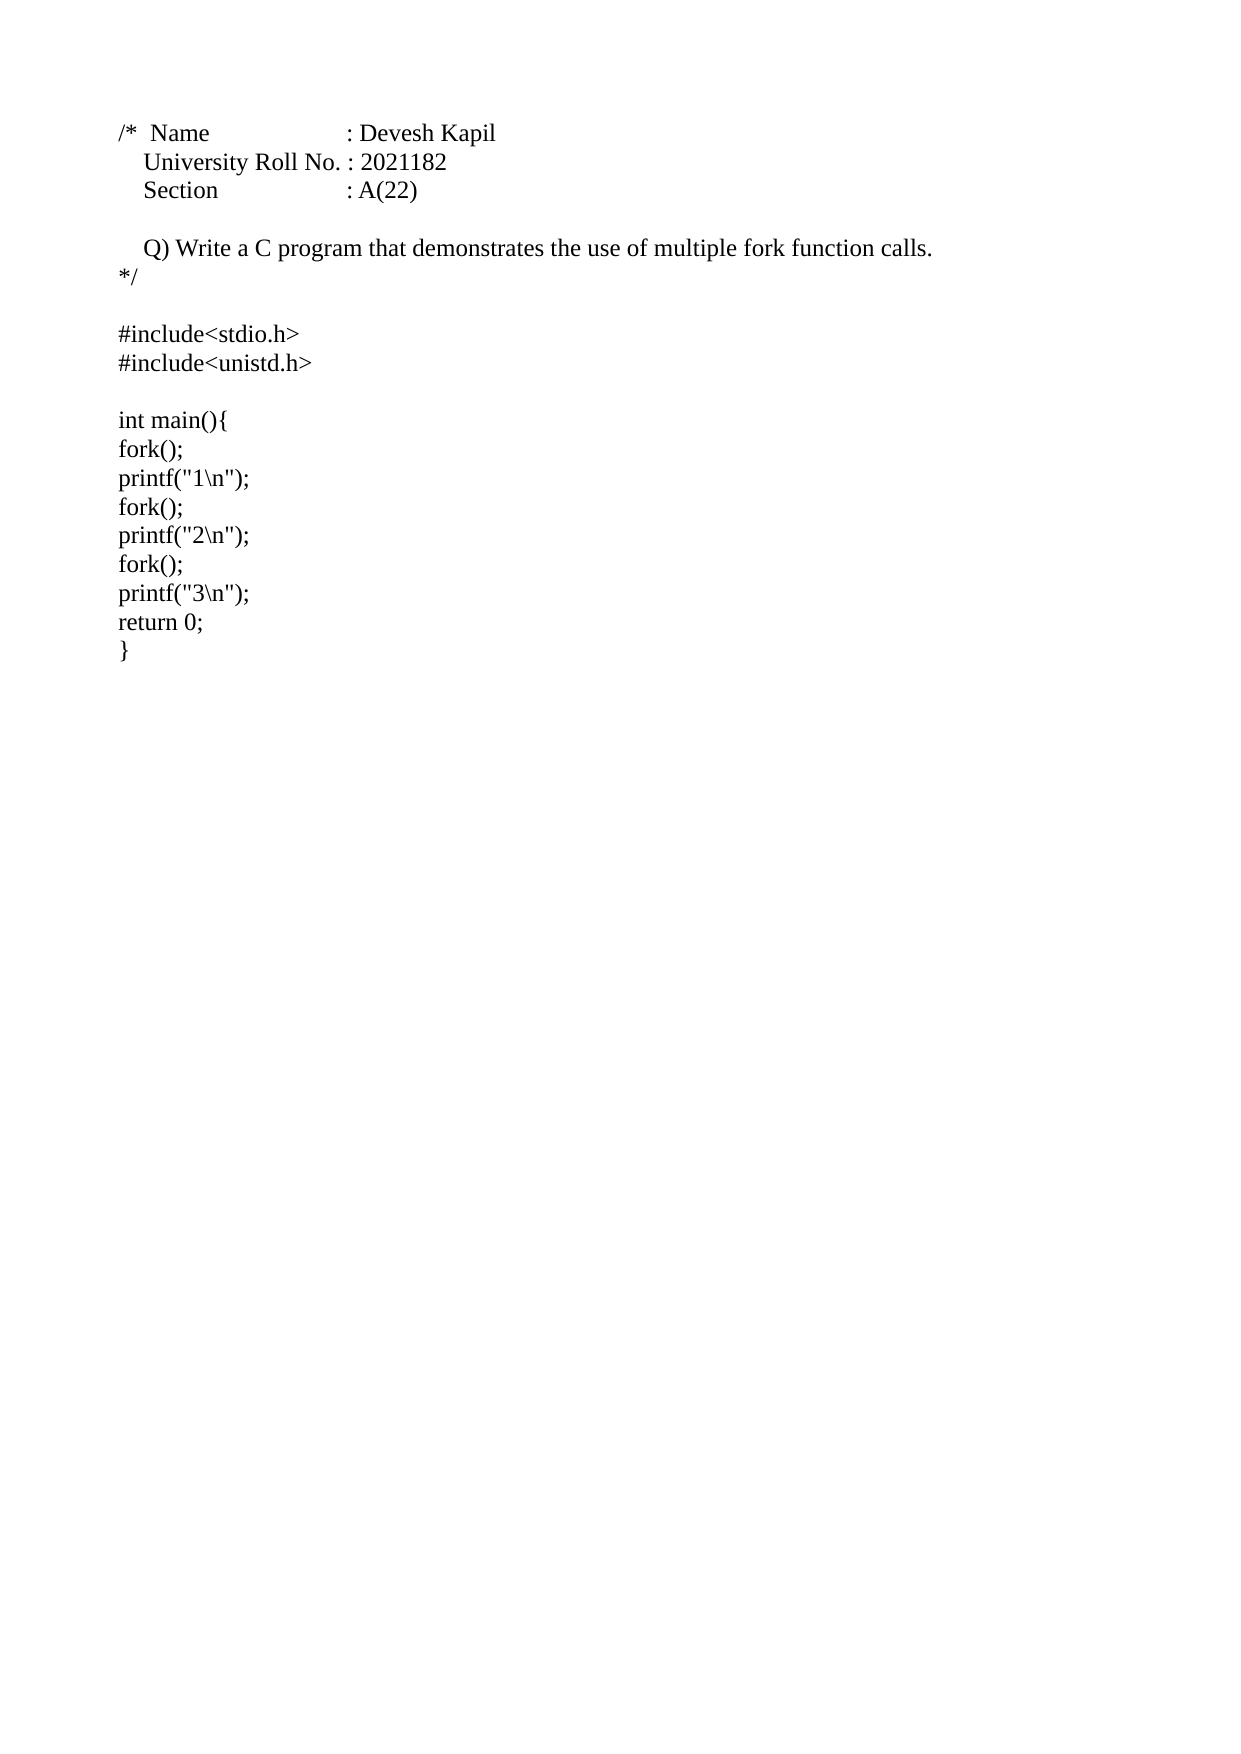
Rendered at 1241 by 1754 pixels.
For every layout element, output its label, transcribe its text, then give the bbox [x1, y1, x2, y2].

text #include<stdio.h> [118, 319, 1122, 348]
text fork(); [118, 549, 1122, 578]
text printf("2\n"); [118, 521, 1122, 549]
text */ [118, 262, 1122, 291]
text /* Name : Devesh Kapil [118, 118, 1122, 147]
text printf("1\n"); [118, 463, 1122, 492]
text int main(){ [118, 406, 1122, 434]
text University Roll No. : 2021182 [118, 147, 1122, 176]
text fork(); [118, 434, 1122, 463]
text fork(); [118, 492, 1122, 521]
text printf("3\n"); [118, 578, 1122, 607]
text return 0; [118, 607, 1122, 636]
text Section : A(22) [118, 176, 1122, 204]
text } [118, 636, 1122, 664]
text Q) Write a C program that demonstrates the use of multiple fork function calls. [118, 233, 1122, 262]
text #include<unistd.h> [118, 348, 1122, 377]
